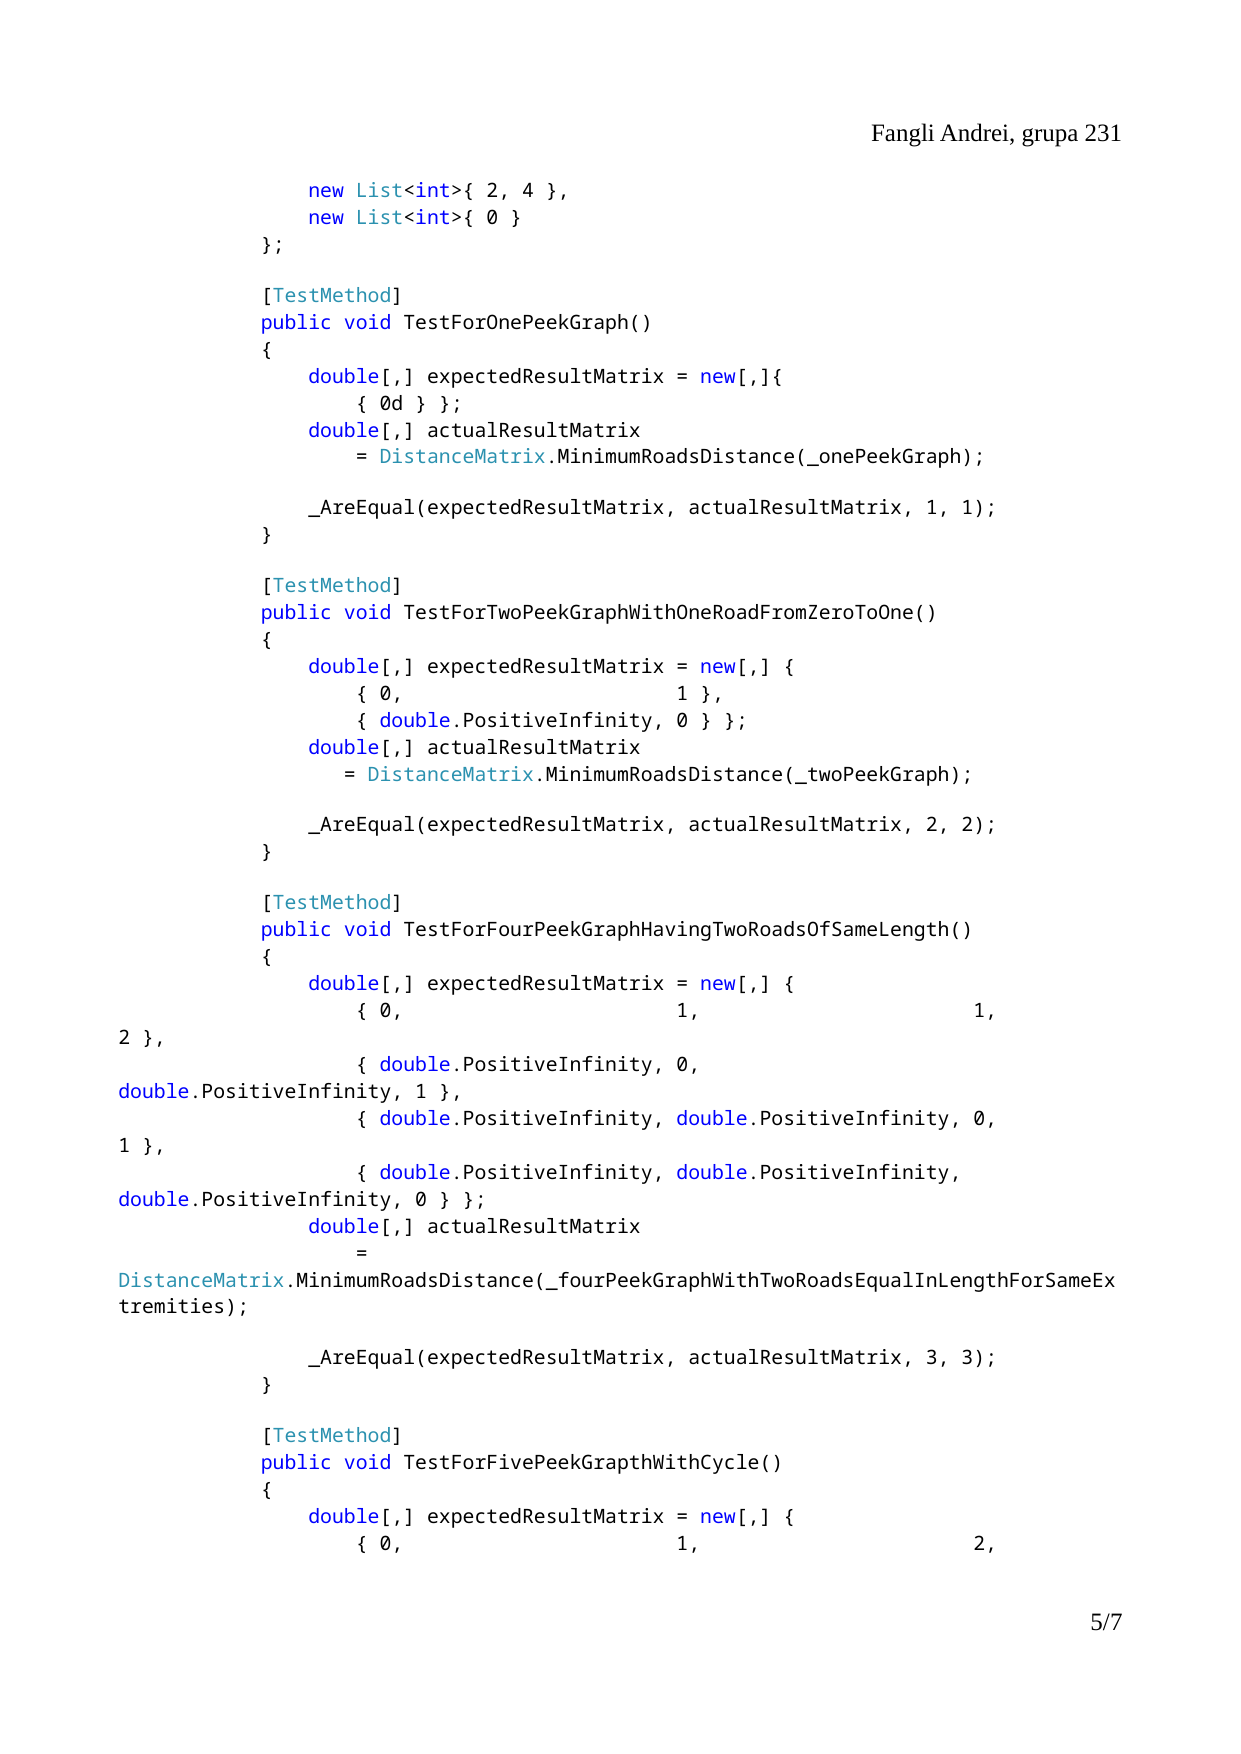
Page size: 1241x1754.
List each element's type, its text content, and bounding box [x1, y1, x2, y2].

text { [118, 942, 1122, 969]
text double[,] expectedResultMatrix = new[,]{ [118, 362, 1122, 389]
text { [118, 625, 1122, 652]
text double[,] actualResultMatrix [118, 1212, 1122, 1239]
text { double.PositiveInfinity, double.PositiveInfinity, double.PositiveInfinity, 0 } }; [118, 1158, 1122, 1212]
text [TestMethod] [118, 888, 1122, 915]
text _AreEqual(expectedResultMatrix, actualResultMatrix, 3, 3); [118, 1343, 1122, 1370]
text } [118, 837, 1122, 864]
text double[,] actualResultMatrix [118, 416, 1122, 443]
text { double.PositiveInfinity, 0, double.PositiveInfinity, 1 }, [118, 1050, 1122, 1104]
text } [118, 520, 1122, 547]
text [TestMethod] [118, 281, 1122, 308]
text = DistanceMatrix.MinimumRoadsDistance(_fourPeekGraphWithTwoRoadsEqualInLengthForSameExtremities); [118, 1239, 1122, 1320]
text _AreEqual(expectedResultMatrix, actualResultMatrix, 2, 2); [118, 811, 1122, 837]
text double[,] expectedResultMatrix = new[,] { [118, 652, 1122, 679]
text new List<int>{ 0 } [118, 203, 1122, 230]
text = DistanceMatrix.MinimumRoadsDistance(_onePeekGraph); [118, 443, 1122, 470]
text { 0, 1 }, [118, 679, 1122, 706]
text public void TestForTwoPeekGraphWithOneRoadFromZeroToOne() [118, 598, 1122, 625]
text new List<int>{ 2, 4 }, [118, 176, 1122, 203]
text { 0d } }; [118, 389, 1122, 416]
text double[,] expectedResultMatrix = new[,] { [118, 969, 1122, 996]
text { double.PositiveInfinity, double.PositiveInfinity, 0, 1 }, [118, 1104, 1122, 1158]
text [TestMethod] [118, 1421, 1122, 1448]
text double[,] actualResultMatrix [118, 733, 1122, 760]
text { 0, 1, 1, 2 }, [118, 996, 1122, 1050]
text { double.PositiveInfinity, 0 } }; [118, 706, 1122, 733]
text } [118, 1370, 1122, 1397]
text { 0, 1, 2, [118, 1529, 1122, 1556]
text _AreEqual(expectedResultMatrix, actualResultMatrix, 1, 1); [118, 493, 1122, 520]
text { [118, 1475, 1122, 1502]
text [TestMethod] [118, 571, 1122, 598]
text public void TestForFivePeekGrapthWithCycle() [118, 1448, 1122, 1475]
text { [118, 335, 1122, 362]
text = DistanceMatrix.MinimumRoadsDistance(_twoPeekGraph); [118, 760, 1122, 787]
text public void TestForFourPeekGraphHavingTwoRoadsOfSameLength() [118, 915, 1122, 942]
text }; [118, 230, 1122, 257]
text double[,] expectedResultMatrix = new[,] { [118, 1502, 1122, 1529]
text public void TestForOnePeekGraph() [118, 308, 1122, 335]
